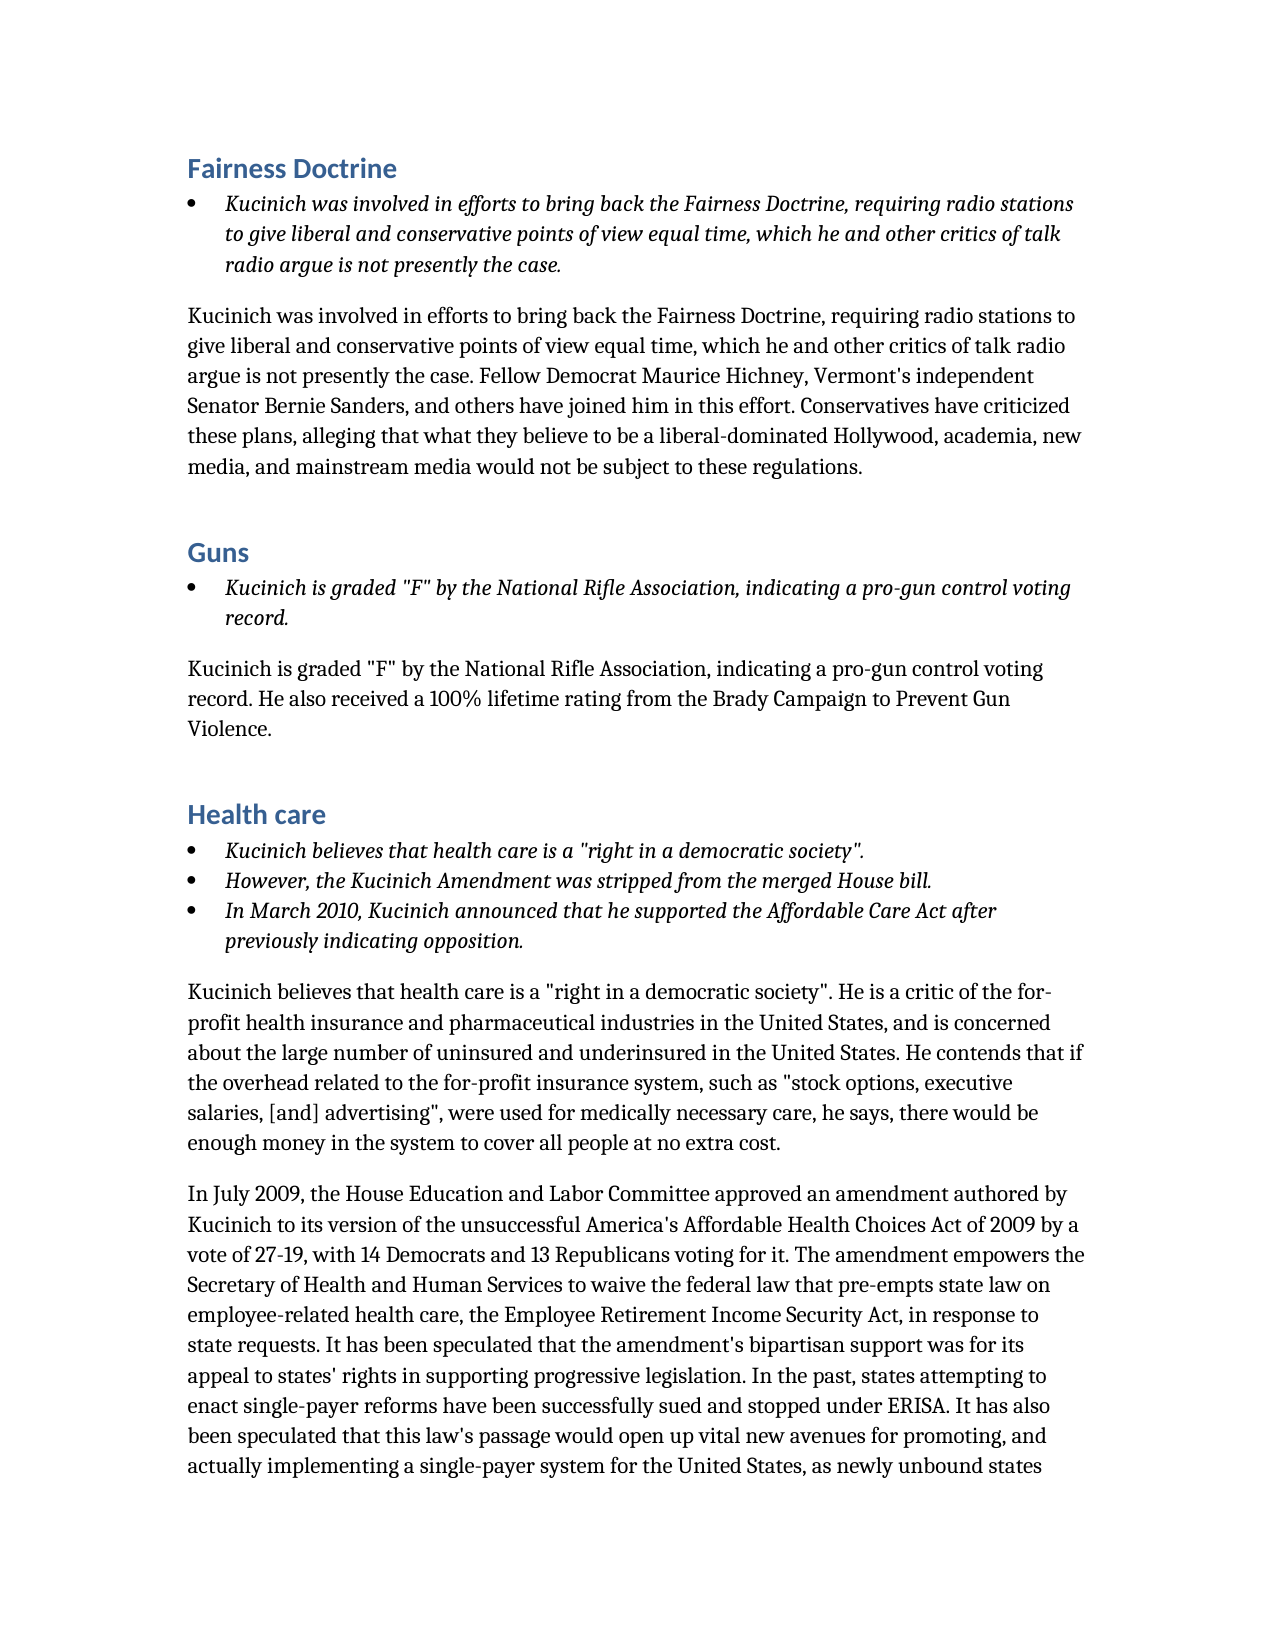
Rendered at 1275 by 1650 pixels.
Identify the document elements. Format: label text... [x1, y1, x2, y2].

list However, the Kucinich Amendment was stripped from the merged House bill. [187, 868, 1087, 894]
text Kucinich is graded "F" by the National Rifle Association, indicating a pro-gun control voting record. He also received a 100% lifetime rating from the Brady Campaign to Prevent Gun Violence. [187, 656, 1087, 743]
list Kucinich was involved in efforts to bring back the Fairness Doctrine, requiring radio stations to give liberal and conservative points of view equal time, which he and other critics of talk radio argue is not presently the case. [187, 191, 1087, 278]
list In March 2010, Kucinich announced that he supported the Affordable Care Act after previously indicating opposition. [187, 898, 1087, 954]
list Kucinich is graded "F" by the National Rifle Association, indicating a pro-gun control voting record. [187, 574, 1087, 631]
subtitle Guns [187, 534, 1087, 569]
subtitle Health care [187, 796, 1087, 832]
list Kucinich believes that health care is a "right in a democratic society". [187, 837, 1087, 864]
subtitle Fairness Doctrine [187, 150, 1087, 186]
text Kucinich was involved in efforts to bring back the Fairness Doctrine, requiring radio stations to give liberal and conservative points of view equal time, which he and other critics of talk radio argue is not presently the case. Fellow Democrat Maurice Hichney, Vermont's independent Senator Bernie Sanders, and others have joined him in this effort. Conservatives have criticized these plans, alleging that what they believe to be a liberal-dominated Hollywood, academia, new media, and mainstream media would not be subject to these regulations. [187, 302, 1087, 480]
text In July 2009, the House Education and Labor Committee approved an amendment authored by Kucinich to its version of the unsuccessful America's Affordable Health Choices Act of 2009 by a vote of 27-19, with 14 Democrats and 13 Republicans voting for it. The amendment empowers the Secretary of Health and Human Services to waive the federal law that pre-empts state law on employee-related health care, the Employee Retirement Income Security Act, in response to state requests. It has been speculated that the amendment's bipartisan support was for its appeal to states' rights in supporting progressive legislation. In the past, states attempting to enact single-payer reforms have been successfully sued and stopped under ERISA. It has also been speculated that this law's passage would open up vital new avenues for promoting, and actually implementing a single-payer system for the United States, as newly unbound states [187, 1181, 1087, 1479]
text Kucinich believes that health care is a "right in a democratic society". He is a critic of the for-profit health insurance and pharmaceutical industries in the United States, and is concerned about the large number of uninsured and underinsured in the United States. He contends that if the overhead related to the for-profit insurance system, such as "stock options, executive salaries, [and] advertising", were used for medically necessary care, he says, there would be enough money in the system to cover all people at no extra cost. [187, 979, 1087, 1156]
